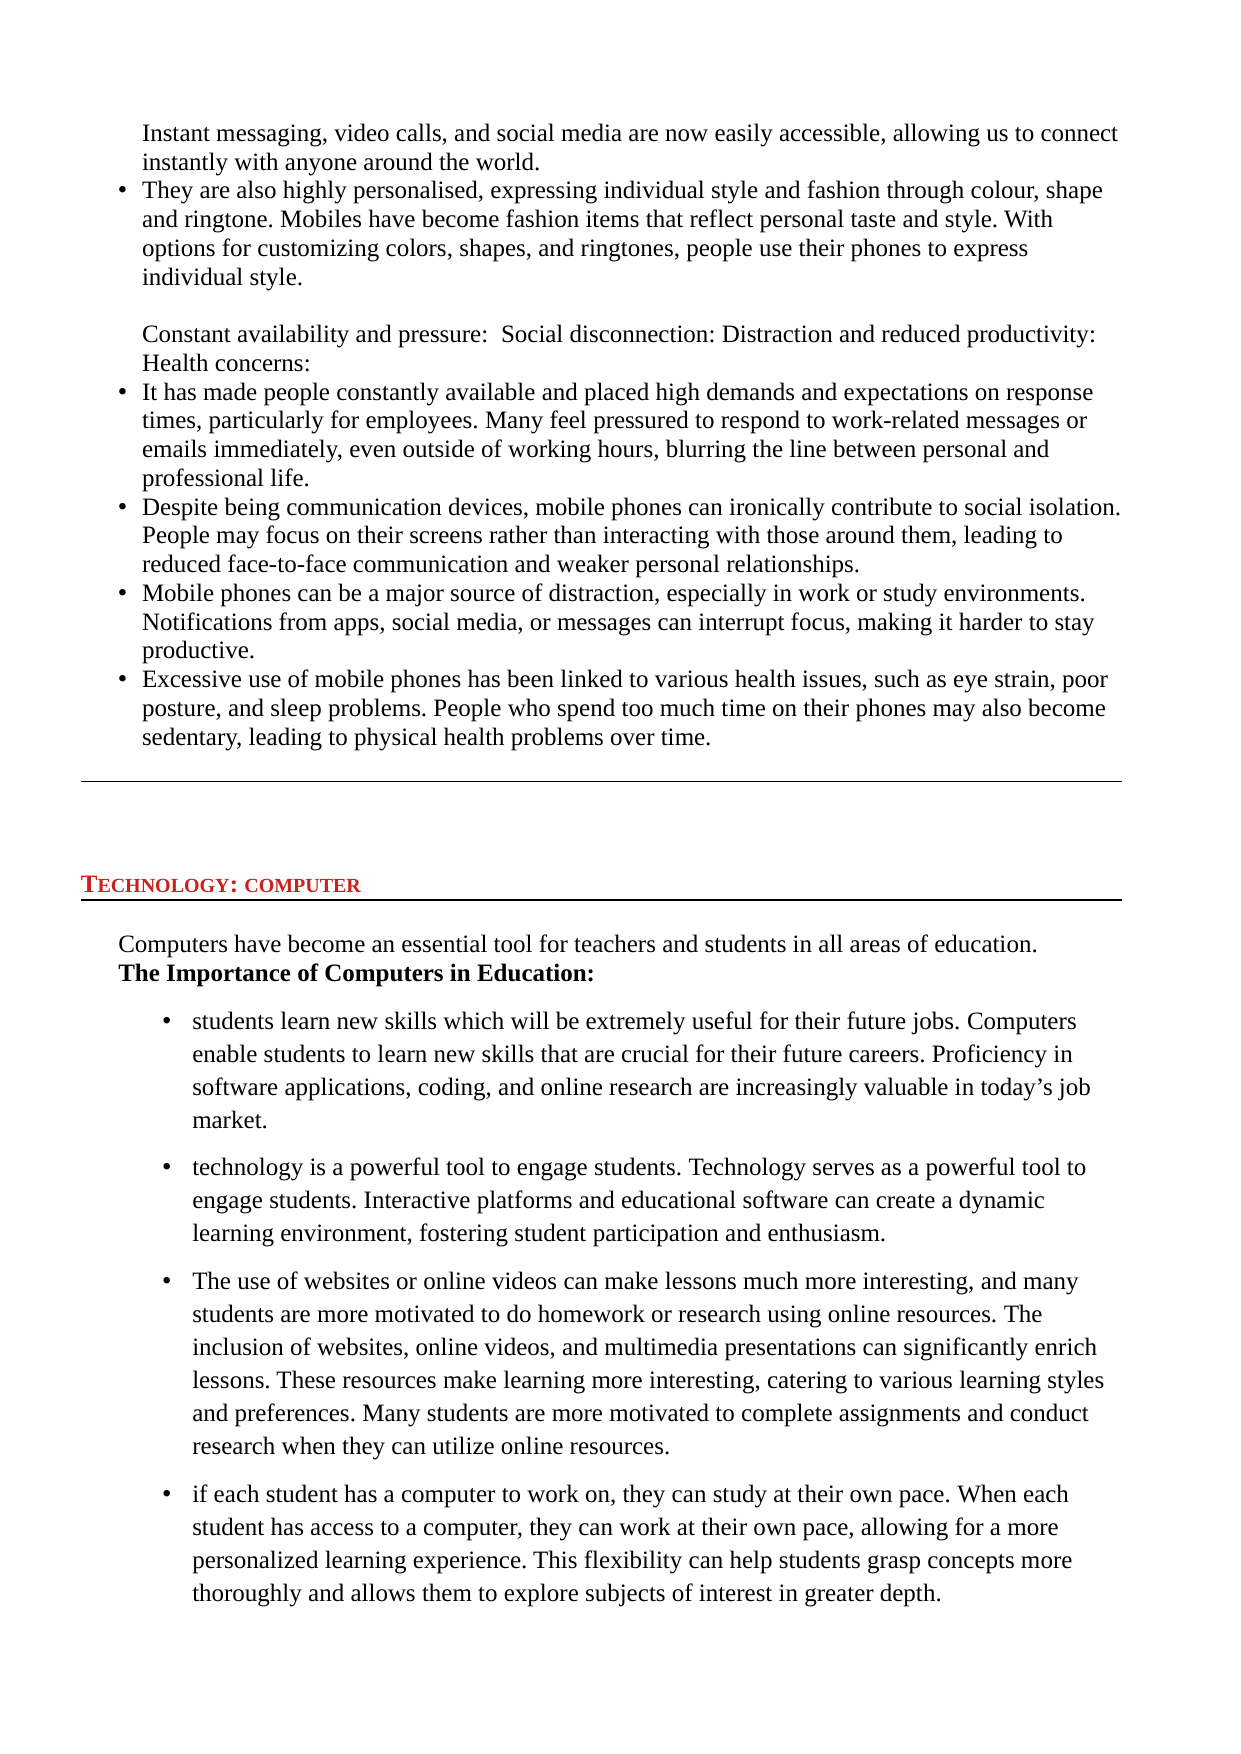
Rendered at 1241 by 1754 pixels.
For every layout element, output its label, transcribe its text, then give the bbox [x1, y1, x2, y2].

list The use of websites or online videos can make lessons much more interesting, and many students are more motivated to do homework or research using online resources. The inclusion of websites, online videos, and multimedia presentations can significantly enrich lessons. These resources make learning more interesting, catering to various learning styles and preferences. Many students are more motivated to complete assignments and conduct research when they can utilize online resources. [162, 1266, 1122, 1460]
list technology is a powerful tool to engage students. Technology serves as a powerful tool to engage students. Interactive platforms and educational software can create a dynamic learning environment, fostering student participation and enthusiasm. [162, 1152, 1122, 1247]
list Instant messaging, video calls, and social media are now easily accessible, allowing us to connect instantly with anyone around the world. [118, 118, 1122, 176]
list if each student has a computer to work on, they can study at their own pace. When each student has access to a computer, they can work at their own pace, allowing for a more personalized learning experience. This flexibility can help students grasp concepts more thoroughly and allows them to explore subjects of interest in greater depth. [162, 1479, 1122, 1607]
list They are also highly personalised, expressing individual style and fashion through colour, shape and ringtone. Mobiles have become fashion items that reflect personal taste and style. With options for customizing colors, shapes, and ringtones, people use their phones to express individual style. [118, 176, 1122, 291]
list It has made people constantly available and placed high demands and expectations on response times, particularly for employees. Many feel pressured to respond to work-related messages or emails immediately, even outside of working hours, blurring the line between personal and professional life. [118, 377, 1122, 492]
list Excessive use of mobile phones has been linked to various health issues, such as eye strain, poor posture, and sleep problems. People who spend too much time on their phones may also become sedentary, leading to physical health problems over time. [118, 664, 1122, 751]
text The Importance of Computers in Education: [118, 958, 1122, 987]
list students learn new skills which will be extremely useful for their future jobs. Computers enable students to learn new skills that are crucial for their future careers. Proficiency in software applications, coding, and online research are increasingly valuable in today’s job market. [162, 1006, 1122, 1133]
list Despite being communication devices, mobile phones can ironically contribute to social isolation. People may focus on their screens rather than interacting with those around them, leading to reduced face-to-face communication and weaker personal relationships. [118, 492, 1122, 578]
text Computers have become an essential tool for teachers and students in all areas of education. [118, 929, 1122, 958]
subtitle Technology: computer [81, 869, 1122, 899]
list Constant availability and pressure: Social disconnection: Distraction and reduced productivity: Health concerns: [118, 319, 1122, 377]
list Mobile phones can be a major source of distraction, especially in work or study environments. Notifications from apps, social media, or messages can interrupt focus, making it harder to stay productive. [118, 578, 1122, 664]
